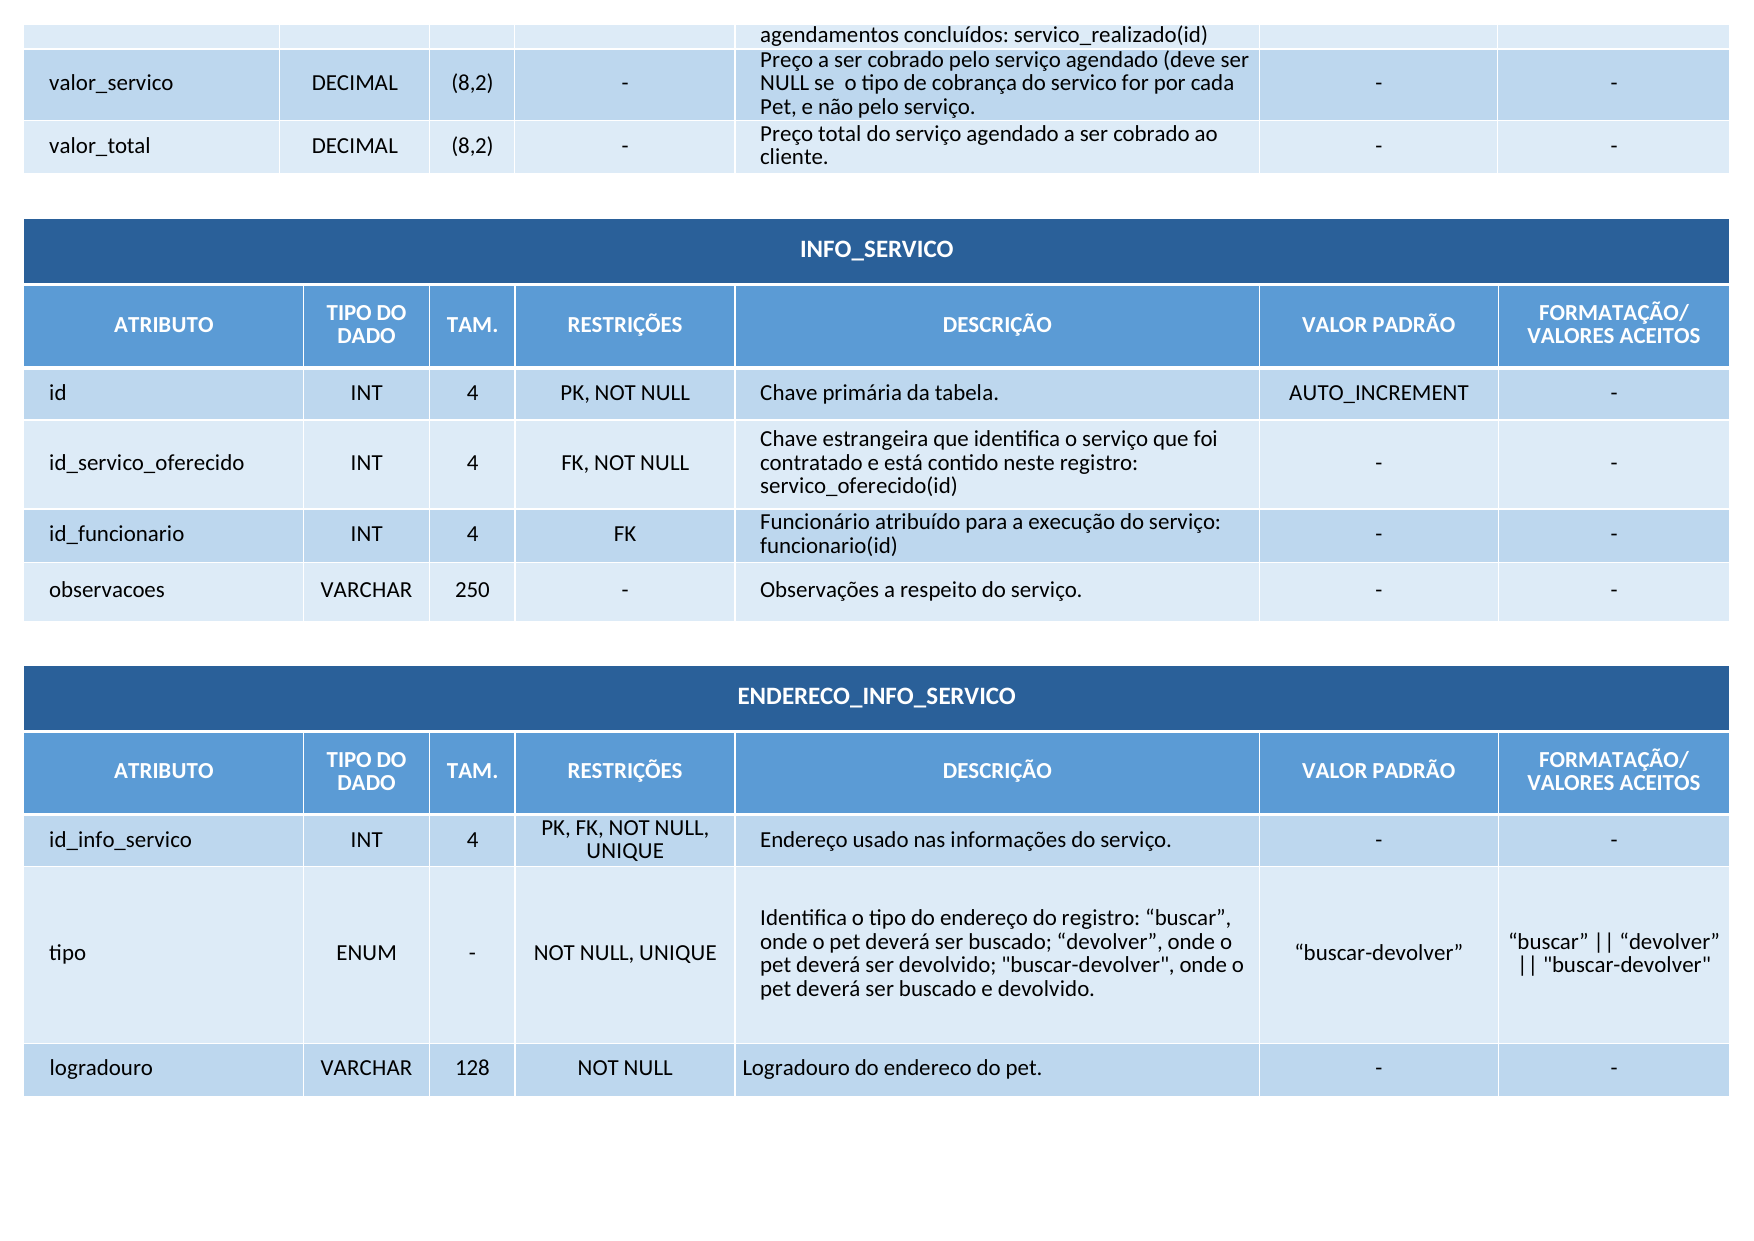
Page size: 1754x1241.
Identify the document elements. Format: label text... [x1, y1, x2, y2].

table_cell 4 [430, 510, 514, 562]
table_cell DECIMAL [280, 50, 429, 120]
table_cell VARCHAR [304, 1044, 429, 1096]
table_cell - [430, 867, 514, 1043]
table_cell AUTO_INCREMENT [1260, 370, 1498, 419]
table_cell - [1499, 816, 1729, 866]
table_cell id_funcionario [24, 510, 303, 562]
table_cell - [1499, 563, 1729, 621]
table_cell “buscar” || “devolver” || "buscar-devolver" [1499, 867, 1729, 1043]
table_cell - [1499, 370, 1729, 419]
table_cell - [1499, 421, 1729, 508]
table_cell Preço a ser cobrado pelo serviço agendado (deve ser NULL se o tipo de cobrança do servico for por cada Pet, e não pelo serviço. [736, 50, 1259, 120]
table_cell - [1260, 816, 1498, 866]
table_cell - [1498, 25, 1729, 48]
table_cell - [1499, 510, 1729, 562]
table_cell Preço total do serviço agendado a ser cobrado ao cliente. [736, 121, 1259, 173]
table_cell - [1260, 563, 1498, 621]
table_header ENDERECO_INFO_SERVICO [24, 666, 1729, 730]
table_cell Chave primária da tabela. [736, 370, 1259, 419]
table_cell FK [516, 510, 734, 562]
table_cell 4 [430, 370, 514, 419]
table_cell valor_total [24, 121, 279, 173]
table_cell INT [304, 421, 429, 508]
table_cell Endereço usado nas informações do serviço. [736, 816, 1259, 866]
table_cell [24, 25, 279, 48]
table_cell - [1260, 50, 1497, 120]
table_cell - [516, 563, 734, 621]
table_cell Funcionário atribuído para a execução do serviço: funcionario(id) [736, 510, 1259, 562]
table_cell [515, 25, 734, 48]
table_cell ENUM [304, 867, 429, 1043]
table_cell (8,2) [430, 121, 514, 173]
table_cell - [515, 50, 734, 120]
table_cell TIPO DO DADO [304, 733, 429, 813]
table_cell - [1260, 121, 1497, 173]
table_cell DECIMAL [280, 121, 429, 173]
table_cell FORMATAÇÃO/VALORES ACEITOS [1499, 286, 1729, 366]
table_cell id [24, 370, 303, 419]
table_cell VARCHAR [304, 563, 429, 621]
table_cell [280, 25, 429, 48]
table_cell VALOR PADRÃO [1260, 733, 1498, 813]
table_cell 250 [430, 563, 514, 621]
table_cell id_servico_oferecido [24, 421, 303, 508]
table_cell PK, FK, NOT NULL, UNIQUE [516, 816, 734, 866]
table_cell logradouro [24, 1044, 303, 1096]
table_cell (8,2) [430, 50, 514, 120]
table_cell “buscar-devolver” [1260, 867, 1498, 1043]
table_cell - [1260, 1044, 1498, 1096]
table_cell Logradouro do endereco do pet. [736, 1044, 1259, 1096]
table_cell - [1499, 1044, 1729, 1096]
table_cell FORMATAÇÃO/VALORES ACEITOS [1499, 733, 1729, 813]
table_cell INT [304, 510, 429, 562]
table_cell PK, NOT NULL [516, 370, 734, 419]
table_cell DESCRIÇÃO [736, 286, 1259, 366]
table_cell [430, 25, 514, 48]
table_cell id_info_servico [24, 816, 303, 866]
table_cell - [1498, 50, 1729, 120]
table_cell - [515, 121, 734, 173]
table_cell TAM. [430, 286, 514, 366]
table_cell Chave estrangeira que identifica o serviço que foi contratado e está contido neste registro: servico_oferecido(id) [736, 421, 1259, 508]
table_cell ATRIBUTO [24, 733, 303, 813]
table_cell VALOR PADRÃO [1260, 286, 1498, 366]
table_cell DESCRIÇÃO [736, 733, 1259, 813]
table_cell - [1260, 421, 1498, 508]
table_cell RESTRIÇÕES [516, 286, 734, 366]
table_cell - [1260, 510, 1498, 562]
table_cell Identifica o tipo do endereço do registro: “buscar”, onde o pet deverá ser buscado; “devolver”, onde o pet deverá ser devolvido; "buscar-devolver", onde o pet deverá ser buscado e devolvido. [736, 867, 1259, 1043]
table_cell FK, NOT NULL [516, 421, 734, 508]
table_cell TAM. [430, 733, 514, 813]
table_cell valor_servico [24, 50, 279, 120]
table_cell ATRIBUTO [24, 286, 303, 366]
table_cell RESTRIÇÕES [516, 733, 734, 813]
table_cell Observações a respeito do serviço. [736, 563, 1259, 621]
table_cell INT [304, 816, 429, 866]
table_cell - [1260, 25, 1497, 48]
table_header INFO_SERVICO [24, 219, 1729, 283]
table_cell NOT NULL, UNIQUE [516, 867, 734, 1043]
table_cell 4 [430, 816, 514, 866]
table_cell 4 [430, 421, 514, 508]
table_cell 128 [430, 1044, 514, 1096]
table_cell INT [304, 370, 429, 419]
table_cell observacoes [24, 563, 303, 621]
table_cell NOT NULL [516, 1044, 734, 1096]
table_cell tipo [24, 867, 303, 1043]
table_cell TIPO DO DADO [304, 286, 429, 366]
table_cell - [1498, 121, 1729, 173]
table_cell agendamentos concluídos: servico_realizado(id) [736, 25, 1259, 48]
